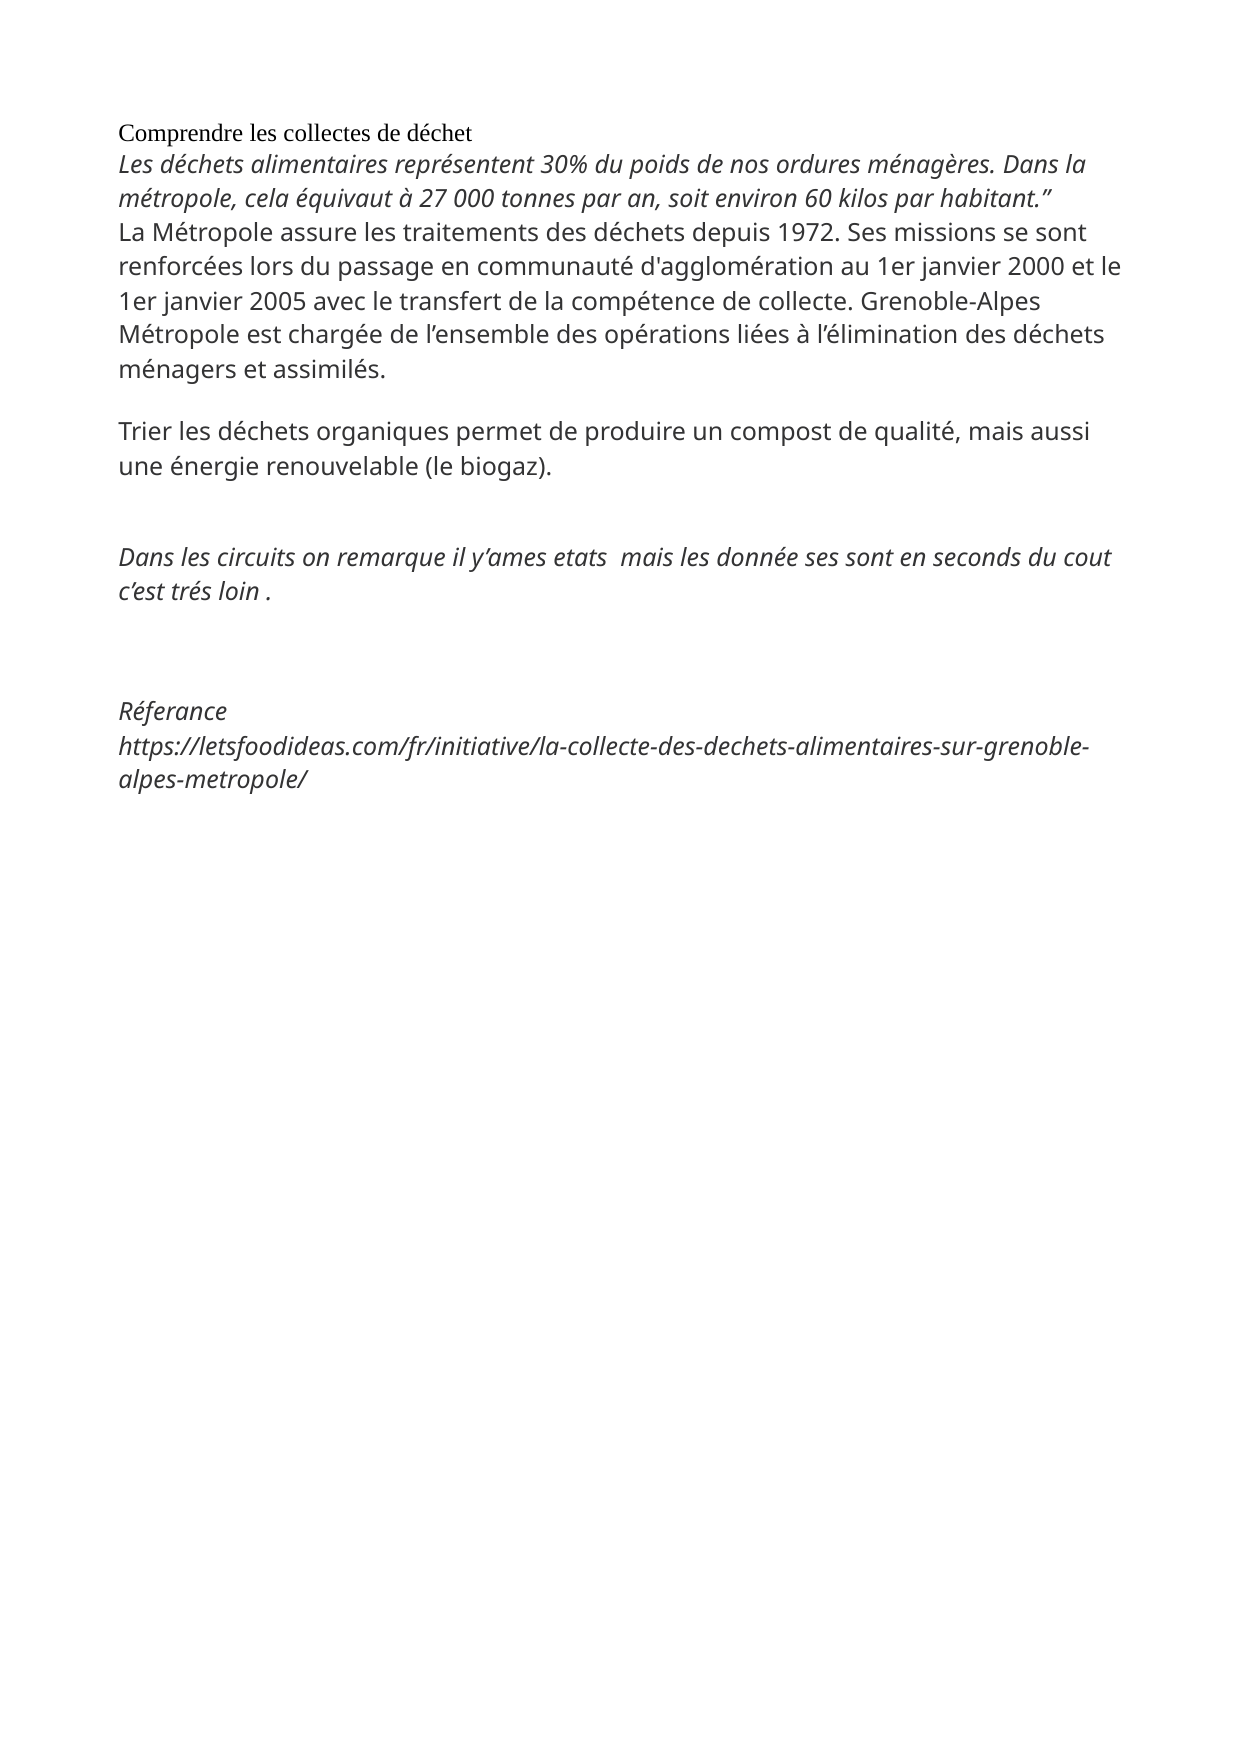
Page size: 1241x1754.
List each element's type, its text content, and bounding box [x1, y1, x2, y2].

text La Métropole assure les traitements des déchets depuis 1972. Ses missions se sont renforcées lors du passage en communauté d'agglomération au 1er janvier 2000 et le 1er janvier 2005 avec le transfert de la compétence de collecte. Grenoble-Alpes Métropole est chargée de l’ensemble des opérations liées à l’élimination des déchets ménagers et assimilés. [118, 215, 1122, 385]
text Dans les circuits on remarque il y’ames etats mais les donnée ses sont en seconds du cout c’est trés loin . [118, 540, 1122, 608]
text Réferance [118, 694, 1122, 728]
text Les déchets alimentaires représentent 30% du poids de nos ordures ménagères. Dans la métropole, cela équivaut à 27 000 tonnes par an, soit environ 60 kilos par habitant.” [118, 147, 1122, 215]
text Trier les déchets organiques permet de produire un compost de qualité, mais aussi une énergie renouvelable (le biogaz). [118, 414, 1122, 482]
text https://letsfoodideas.com/fr/initiative/la-collecte-des-dechets-alimentaires-sur-grenoble-alpes-metropole/ [118, 728, 1122, 796]
text Comprendre les collectes de déchet [118, 118, 1122, 147]
